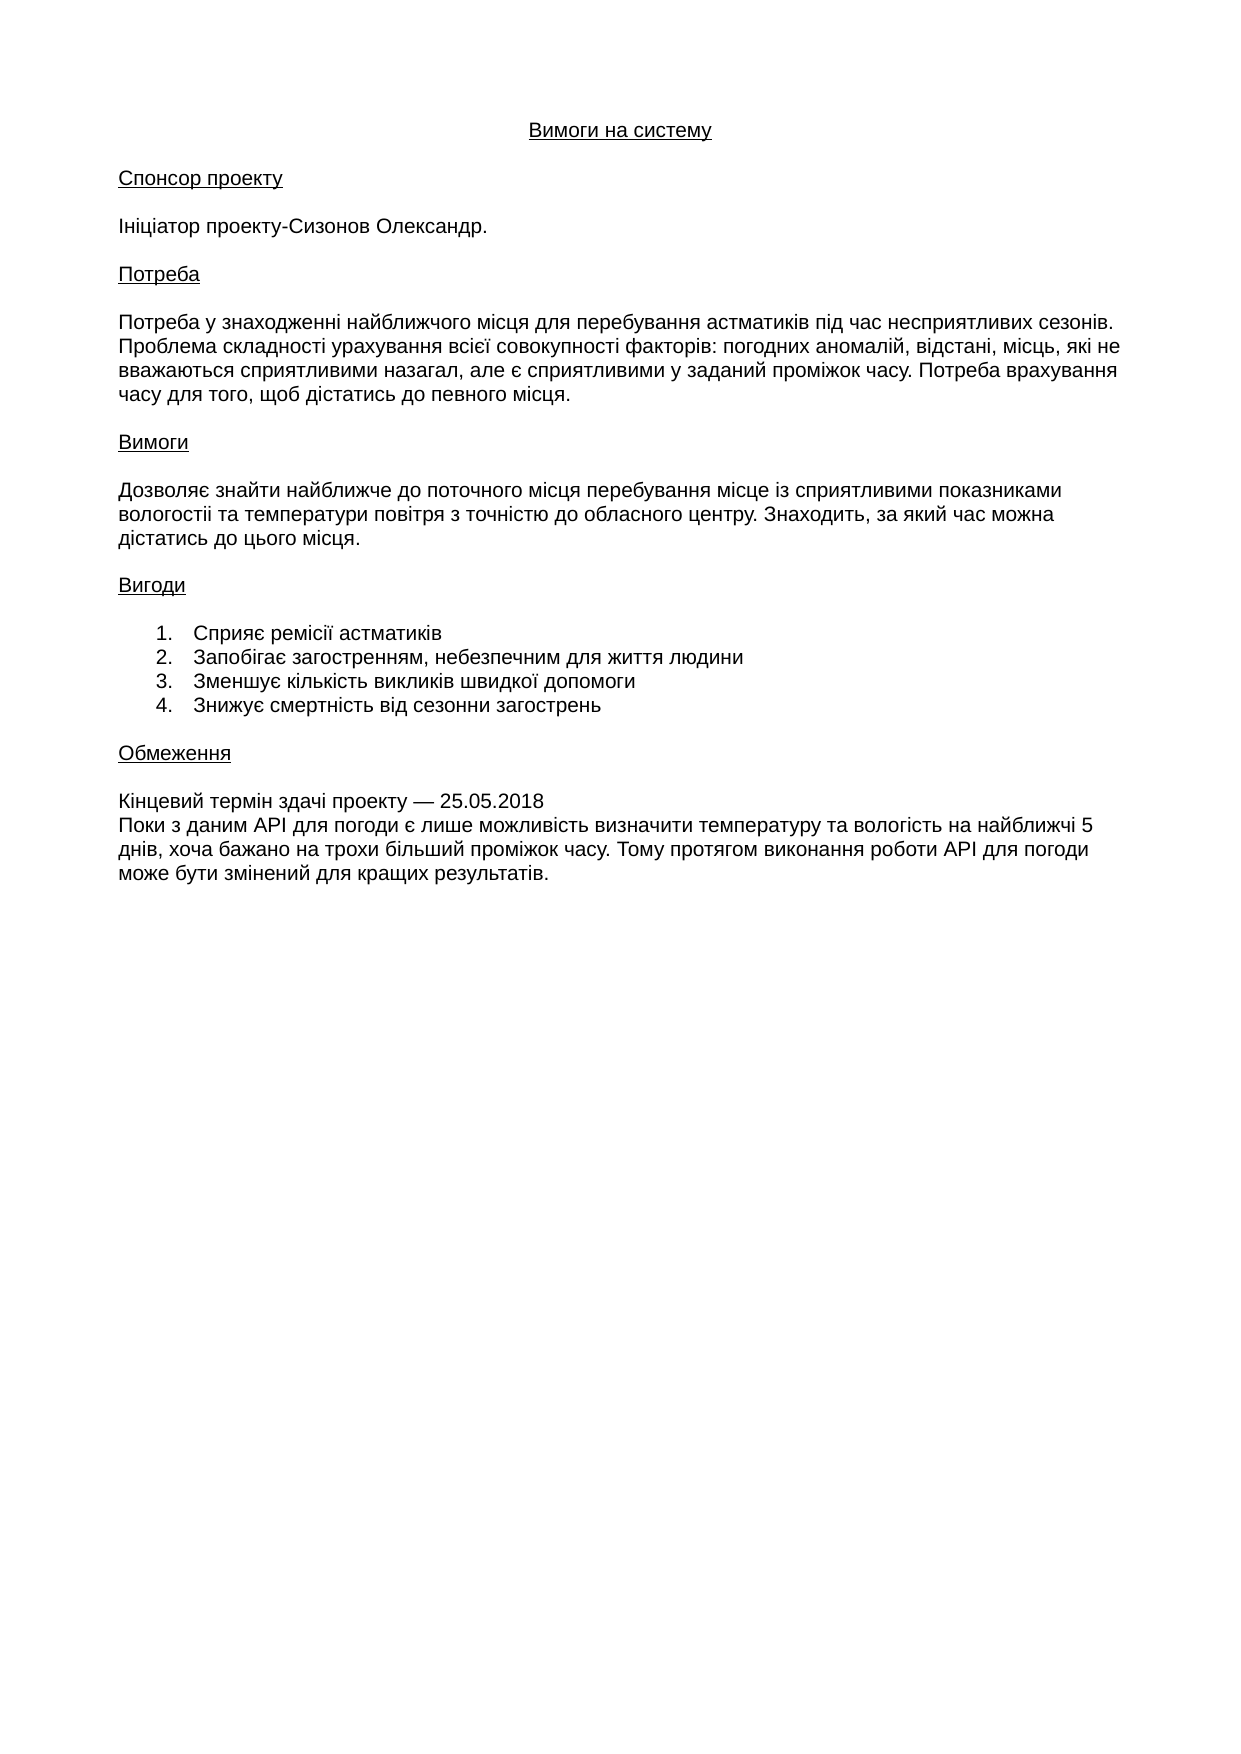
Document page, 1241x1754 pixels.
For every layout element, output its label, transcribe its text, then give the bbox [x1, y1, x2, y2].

text Поки з даним API для погоди є лише можливість визначити температуру та вологість на найближчі 5 днів, хоча бажано на трохи більший проміжок часу. Тому протягом виконання роботи API для погоди може бути змінений для кращих результатів. [118, 813, 1122, 885]
text Спонсор проекту [118, 166, 1122, 190]
list Знижує смертність від сезонни загострень [156, 693, 1122, 717]
list Зменшує кількість викликів швидкої допомоги [156, 669, 1122, 693]
list Запобігає загостренням, небезпечним для життя людини [156, 645, 1122, 669]
text Ініціатор проекту-Сизонов Олександр. [118, 214, 1122, 238]
text Вигоди [118, 573, 1122, 597]
text Обмеження [118, 741, 1122, 765]
text Вимоги [118, 429, 1122, 453]
text Потреба [118, 262, 1122, 286]
text Потреба у знаходженні найближчого місця для перебування астматиків під час несприятливих сезонів. Проблема складності урахування всієї совокупності факторів: погодних аномалій, відстані, місць, які не вважаються сприятливими назагал, але є сприятливими у заданий проміжок часу. Потреба врахування часу для того, щоб дістатись до певного місця. [118, 310, 1122, 406]
text Дозволяє знайти найближче до поточного місця перебування місце із сприятливими показниками вологостіі та температури повітря з точністю до обласного центру. Знаходить, за який час можна дістатись до цього місця. [118, 477, 1122, 549]
list Сприяє ремісії астматиків [156, 621, 1122, 645]
text Кінцевий термін здачі проекту — 25.05.2018 [118, 789, 1122, 813]
text Вимоги на систему [118, 118, 1122, 142]
